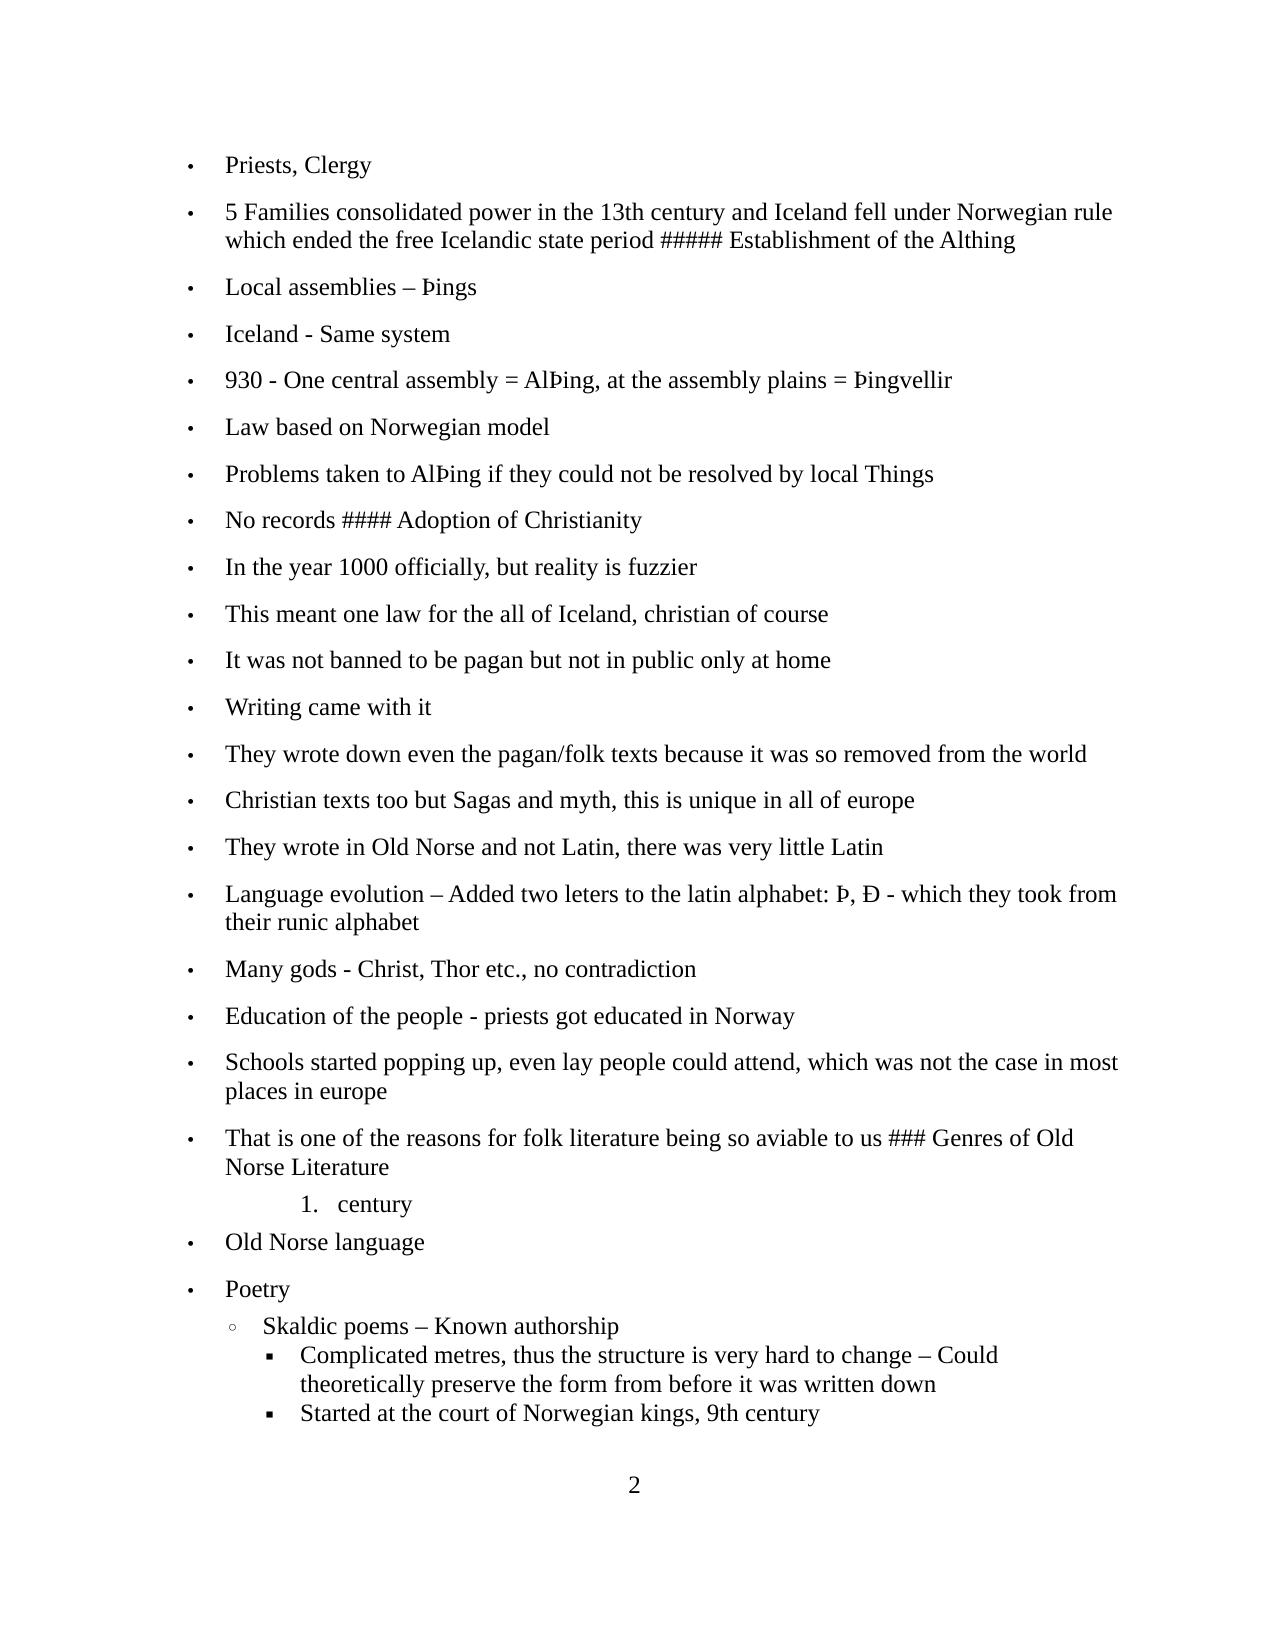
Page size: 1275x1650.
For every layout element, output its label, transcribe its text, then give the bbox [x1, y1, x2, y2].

list In the year 1000 officially, but reality is fuzzier [187, 552, 1125, 581]
list Skaldic poems – Known authorship [225, 1311, 1125, 1340]
list Schools started popping up, even lay people could attend, which was not the case in most places in europe [187, 1047, 1125, 1105]
list Poetry [187, 1274, 1125, 1302]
list Christian texts too but Sagas and myth, this is unique in all of europe [187, 785, 1125, 814]
list Education of the people - priests got educated in Norway [187, 1001, 1125, 1029]
list This meant one law for the all of Iceland, christian of course [187, 599, 1125, 627]
list That is one of the reasons for folk literature being so aviable to us ### Genres of Old Norse Literature [187, 1123, 1125, 1180]
list Problems taken to AlÞing if they could not be resolved by local Things [187, 459, 1125, 487]
list No records #### Adoption of Christianity [187, 505, 1125, 534]
list Iceland - Same system [187, 319, 1125, 347]
list Priests, Clergy [187, 150, 1125, 179]
list Old Norse language [187, 1227, 1125, 1256]
list They wrote in Old Norse and not Latin, there was very little Latin [187, 832, 1125, 861]
list Law based on Norwegian model [187, 412, 1125, 441]
list Local assemblies – Þings [187, 272, 1125, 301]
list Complicated metres, thus the structure is very hard to change – Could theoretically preserve the form from before it was written down [262, 1340, 1125, 1398]
list Language evolution – Added two leters to the latin alphabet: Þ, Ð - which they took from their runic alphabet [187, 879, 1125, 936]
list 5 Families consolidated power in the 13th century and Iceland fell under Norwegian rule which ended the free Icelandic state period ##### Establishment of the Althing [187, 197, 1125, 254]
list Many gods - Christ, Thor etc., no contradiction [187, 954, 1125, 983]
list Writing came with it [187, 692, 1125, 721]
list Started at the court of Norwegian kings, 9th century [262, 1398, 1125, 1426]
list It was not banned to be pagan but not in public only at home [187, 645, 1125, 674]
list They wrote down even the pagan/folk texts because it was so removed from the world [187, 739, 1125, 767]
list century [300, 1189, 1125, 1218]
list 930 - One central assembly = AlÞing, at the assembly plains = Þingvellir [187, 365, 1125, 394]
